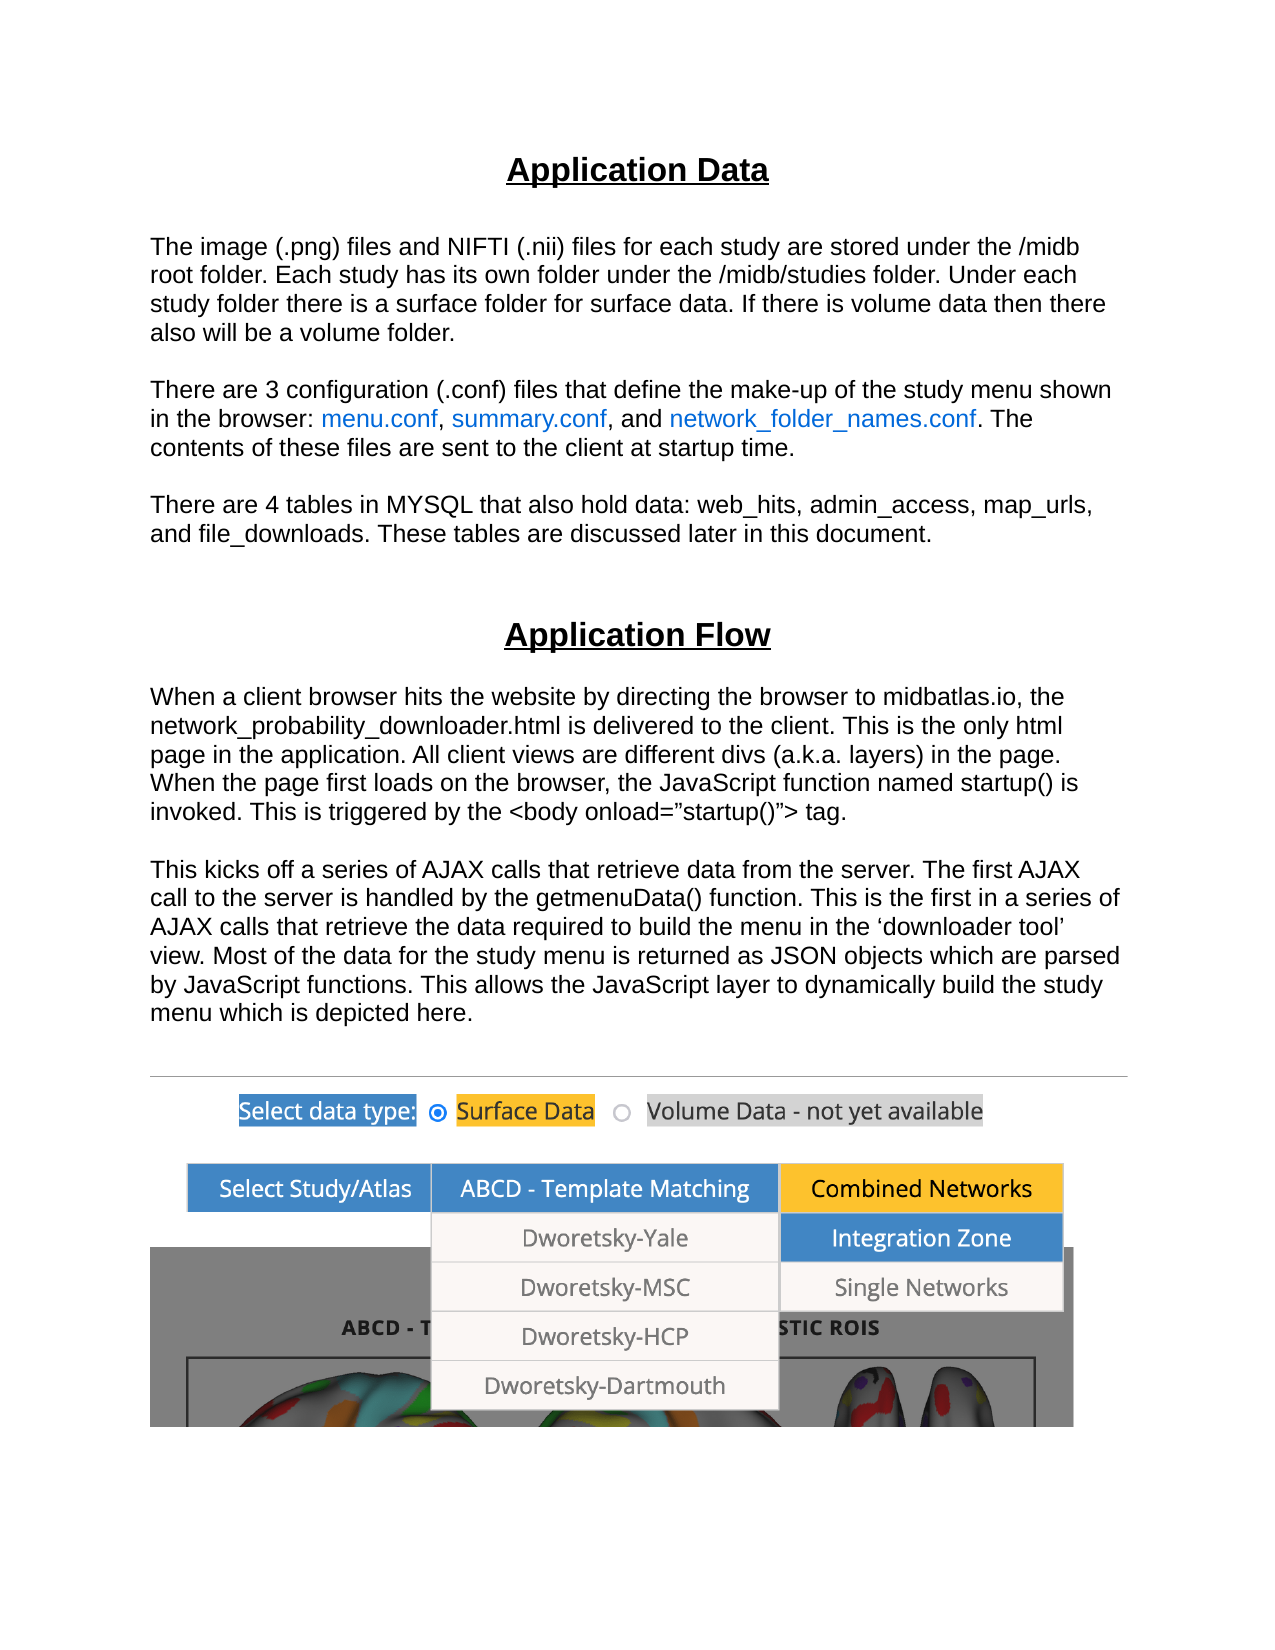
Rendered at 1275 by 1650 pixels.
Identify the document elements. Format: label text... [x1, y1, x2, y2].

text There are 4 tables in MYSQL that also hold data: web_hits, admin_access, map_urls, and file_downloads. These tables are discussed later in this document. [150, 490, 1125, 548]
text Application Data [150, 150, 1125, 188]
picture [150, 1060, 1128, 1427]
text The image (.png) files and NIFTI (.nii) files for each study are stored under the /midb root folder. Each study has its own folder under the /midb/studies folder. Under each study folder there is a surface folder for surface data. If there is volume data then there also will be a volume folder. [150, 232, 1125, 347]
text When a client browser hits the website by directing the browser to midbatlas.io, the network_probability_downloader.html is delivered to the client. This is the only html page in the application. All client views are different divs (a.k.a. layers) in the page. When the page first loads on the browser, the JavaScript function named startup() is invoked. This is triggered by the <body onload=”startup()”> tag. [150, 682, 1125, 826]
text Application Flow [150, 615, 1125, 653]
text There are 3 configuration (.conf) files that define the make-up of the study menu shown in the browser: menu.conf, summary.conf, and network_folder_names.conf. The contents of these files are sent to the client at startup time. [150, 375, 1125, 462]
text This kicks off a series of AJAX calls that retrieve data from the server. The first AJAX call to the server is handled by the getmenuData() function. This is the first in a series of AJAX calls that retrieve the data required to build the menu in the ‘downloader tool’ view. Most of the data for the study menu is returned as JSON objects which are parsed by JavaScript functions. This allows the JavaScript layer to dynamically build the study menu which is depicted here. [150, 854, 1125, 1027]
